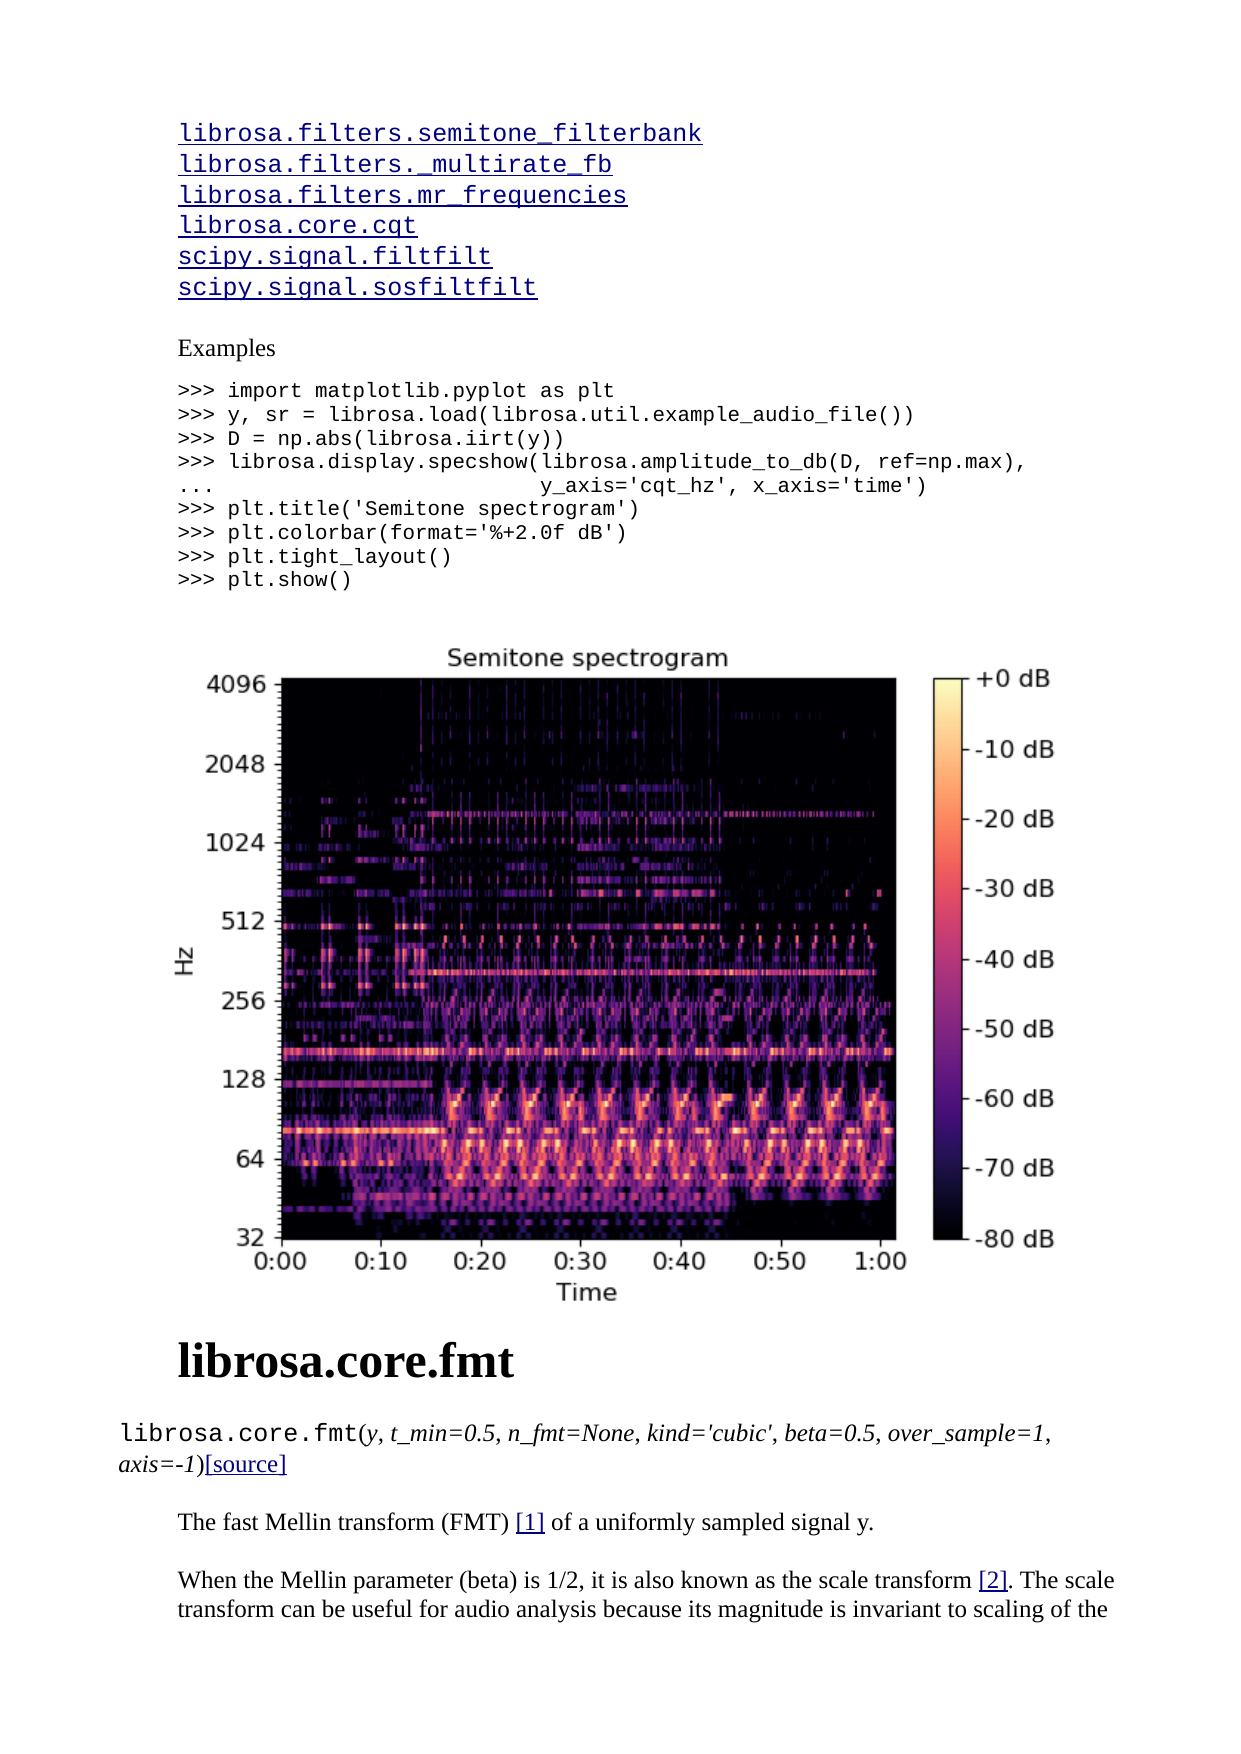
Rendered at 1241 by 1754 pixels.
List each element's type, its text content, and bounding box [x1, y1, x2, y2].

text >>> plt.tight_layout() [177, 546, 1122, 569]
list When the Mellin parameter (beta) is 1/2, it is also known as the scale transform [2]. The scale transform can be useful for audio analysis because its magnitude is invariant to scaling of the [177, 1565, 1122, 1623]
text >>> import matplotlib.pyplot as plt [177, 380, 1122, 404]
subtitle scipy.signal.filtfilt [177, 241, 1122, 272]
text >>> librosa.display.specshow(librosa.amplitude_to_db(D, ref=np.max), [177, 451, 1122, 475]
text >>> plt.colorbar(format='%+2.0f dB') [177, 522, 1122, 546]
subtitle librosa.filters._multirate_fb [177, 149, 1122, 180]
subtitle librosa.core.fmt [177, 622, 1122, 1389]
subtitle librosa.filters.semitone_filterbank [177, 118, 1122, 149]
text Examples [177, 333, 1122, 361]
subtitle librosa.core.fmt(y, t_min=0.5, n_fmt=None, kind='cubic', beta=0.5, over_sample=1, axis=-1)[source] [118, 1418, 1122, 1478]
subtitle librosa.filters.mr_frequencies [177, 180, 1122, 211]
subtitle scipy.signal.sosfiltfilt [177, 272, 1122, 303]
text >>> plt.show() [177, 569, 1122, 593]
subtitle librosa.core.cqt [177, 211, 1122, 241]
picture [147, 622, 1093, 1332]
text ... y_axis='cqt_hz', x_axis='time') [177, 475, 1122, 498]
text >>> D = np.abs(librosa.iirt(y)) [177, 427, 1122, 451]
text >>> plt.title('Semitone spectrogram') [177, 498, 1122, 522]
list The fast Mellin transform (FMT) [1] of a uniformly sampled signal y. [177, 1507, 1122, 1536]
text >>> y, sr = librosa.load(librosa.util.example_audio_file()) [177, 404, 1122, 427]
